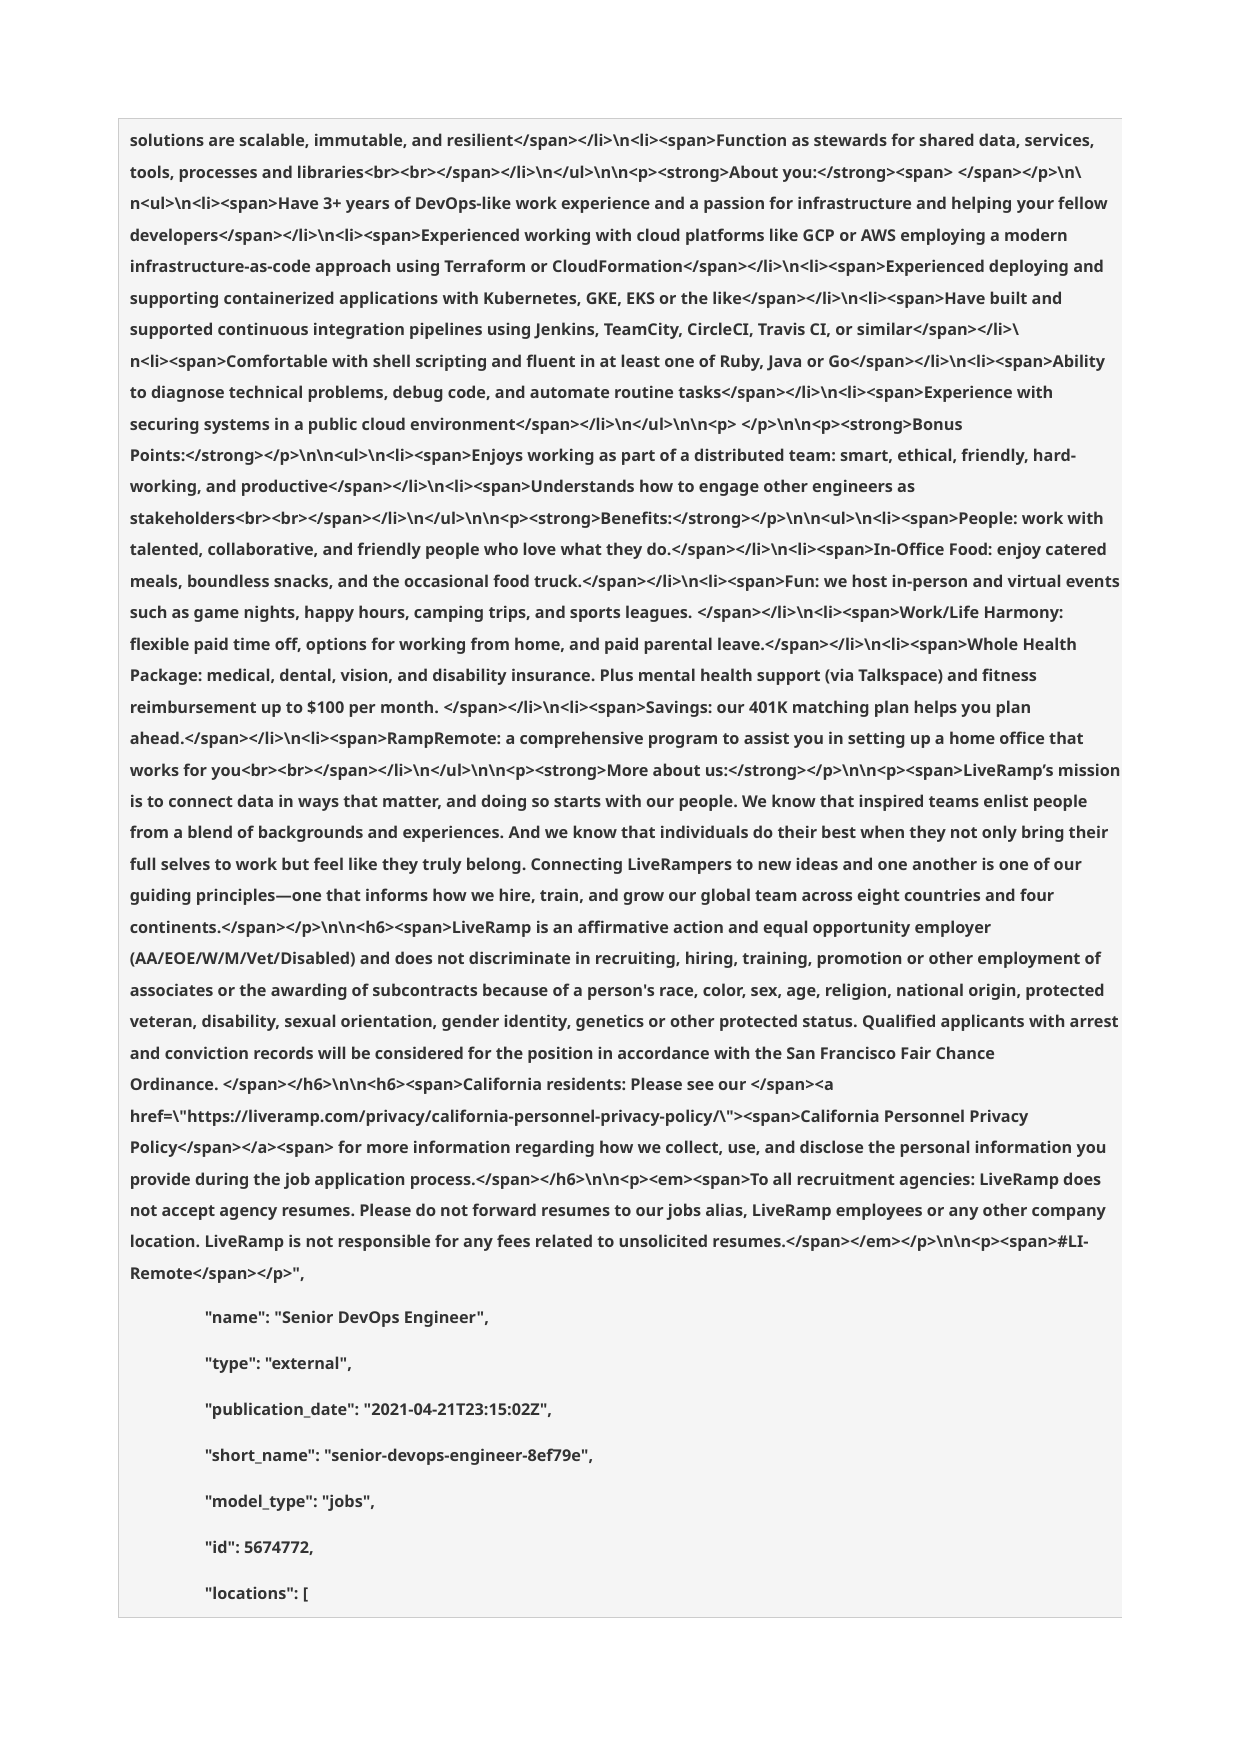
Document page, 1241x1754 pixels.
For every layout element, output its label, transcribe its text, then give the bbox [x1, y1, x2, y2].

list "short_name": "senior-devops-engineer-8ef79e", [119, 1433, 1122, 1468]
list "publication_date": "2021-04-21T23:15:02Z", [119, 1387, 1122, 1422]
list "type": "external", [119, 1341, 1122, 1376]
list solutions are scalable, immutable, and resilient</span></li>\n<li><span>Function as stewards for shared data, services, tools, processes and libraries<br><br></span></li>\n</ul>\n\n<p><strong>About you:</strong><span> </span></p>\n\n<ul>\n<li><span>Have 3+ years of DevOps-like work experience and a passion for infrastructure and helping your fellow developers</span></li>\n<li><span>Experienced working with cloud platforms like GCP or AWS employing a modern infrastructure-as-code approach using Terraform or CloudFormation</span></li>\n<li><span>Experienced deploying and supporting containerized applications with Kubernetes, GKE, EKS or the like</span></li>\n<li><span>Have built and supported continuous integration pipelines using Jenkins, TeamCity, CircleCI, Travis CI, or similar</span></li>\n<li><span>Comfortable with shell scripting and fluent in at least one of Ruby, Java or Go</span></li>\n<li><span>Ability to diagnose technical problems, debug code, and automate routine tasks</span></li>\n<li><span>Experience with securing systems in a public cloud environment</span></li>\n</ul>\n\n<p> </p>\n\n<p><strong>Bonus Points:</strong></p>\n\n<ul>\n<li><span>Enjoys working as part of a distributed team: smart, ethical, friendly, hard-working, and productive</span></li>\n<li><span>Understands how to engage other engineers as stakeholders<br><br></span></li>\n</ul>\n\n<p><strong>Benefits:</strong></p>\n\n<ul>\n<li><span>People: work with talented, collaborative, and friendly people who love what they do.</span></li>\n<li><span>In-Office Food: enjoy catered meals, boundless snacks, and the occasional food truck.</span></li>\n<li><span>Fun: we host in-person and virtual events such as game nights, happy hours, camping trips, and sports leagues. </span></li>\n<li><span>Work/Life Harmony: flexible paid time off, options for working from home, and paid parental leave.</span></li>\n<li><span>Whole Health Package: medical, dental, vision, and disability insurance. Plus mental health support (via Talkspace) and fitness reimbursement up to $100 per month. </span></li>\n<li><span>Savings: our 401K matching plan helps you plan ahead.</span></li>\n<li><span>RampRemote: a comprehensive program to assist you in setting up a home office that works for you<br><br></span></li>\n</ul>\n\n<p><strong>More about us:</strong></p>\n\n<p><span>LiveRamp’s mission is to connect data in ways that matter, and doing so starts with our people. We know that inspired teams enlist people from a blend of backgrounds and experiences. And we know that individuals do their best when they not only bring their full selves to work but feel like they truly belong. Connecting LiveRampers to new ideas and one another is one of our guiding principles—one that informs how we hire, train, and grow our global team across eight countries and four continents.</span></p>\n\n<h6><span>LiveRamp is an affirmative action and equal opportunity employer (AA/EOE/W/M/Vet/Disabled) and does not discriminate in recruiting, hiring, training, promotion or other employment of associates or the awarding of subcontracts because of a person's race, color, sex, age, religion, national origin, protected veteran, disability, sexual orientation, gender identity, genetics or other protected status. Qualified applicants with arrest and conviction records will be considered for the position in accordance with the San Francisco Fair Chance Ordinance. </span></h6>\n\n<h6><span>California residents: Please see our </span><a href=\"https://liveramp.com/privacy/california-personnel-privacy-policy/\"><span>California Personnel Privacy Policy</span></a><span> for more information regarding how we collect, use, and disclose the personal information you provide during the job application process.</span></h6>\n\n<p><em><span>To all recruitment agencies: LiveRamp does not accept agency resumes. Please do not forward resumes to our jobs alias, LiveRamp employees or any other company location. LiveRamp is not responsible for any fees related to unsolicited resumes.</span></em></p>\n\n<p><span>#LI-Remote</span></p>", [119, 119, 1122, 1284]
list "locations": [ [119, 1571, 1122, 1617]
list "name": "Senior DevOps Engineer", [119, 1294, 1122, 1329]
list "model_type": "jobs", [119, 1479, 1122, 1514]
list "id": 5674772, [119, 1525, 1122, 1560]
